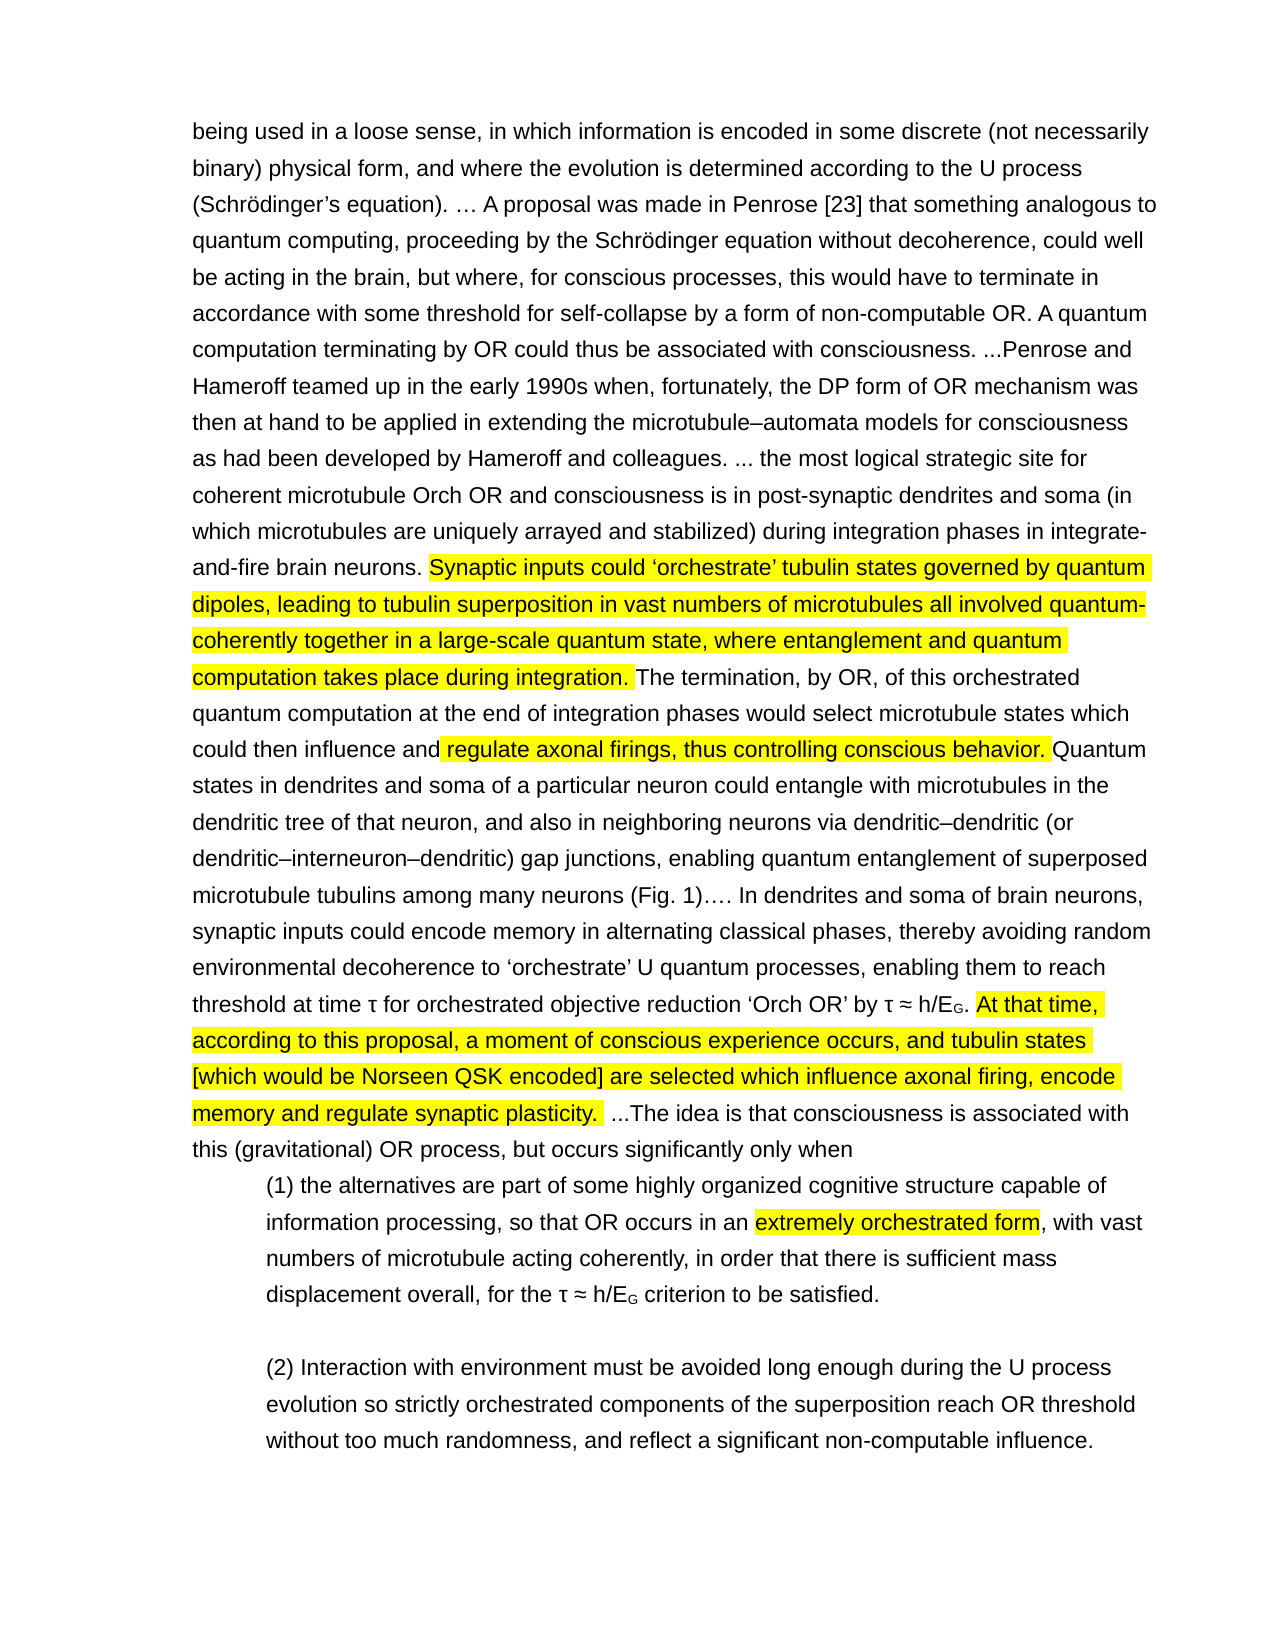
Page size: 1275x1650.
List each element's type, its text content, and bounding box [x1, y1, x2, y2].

text (1) the alternatives are part of some highly organized cognitive structure capable of information processing, so that OR occurs in an extremely orchestrated form, with vast numbers of microtubule acting coherently, in order that there is sufficient mass displacement overall, for the τ ≈ h/EG criterion to be satisfied. [266, 1172, 1157, 1308]
text (2) Interaction with environment must be avoided long enough during the U process evolution so strictly orchestrated components of the superposition reach OR threshold without too much randomness, and reflect a significant non-computable influence. [266, 1354, 1157, 1453]
text being used in a loose sense, in which information is encoded in some discrete (not necessarily binary) physical form, and where the evolution is determined according to the U process (Schrödinger’s equation). … A proposal was made in Penrose [23] that something analogous to quantum computing, proceeding by the Schrödinger equation without decoherence, could well be acting in the brain, but where, for conscious processes, this would have to terminate in accordance with some threshold for self-collapse by a form of non-computable OR. A quantum computation terminating by OR could thus be associated with consciousness. ...Penrose and Hameroff teamed up in the early 1990s when, fortunately, the DP form of OR mechanism was then at hand to be applied in extending the microtubule–automata models for consciousness as had been developed by Hameroff and colleagues. ... the most logical strategic site for coherent microtubule Orch OR and consciousness is in post-synaptic dendrites and soma (in which microtubules are uniquely arrayed and stabilized) during integration phases in integrate-and-fire brain neurons. Synaptic inputs could ‘orchestrate’ tubulin states governed by quantum dipoles, leading to tubulin superposition in vast numbers of microtubules all involved quantum-coherently together in a large-scale quantum state, where entanglement and quantum computation takes place during integration. The termination, by OR, of this orchestrated quantum computation at the end of integration phases would select microtubule states which could then influence and regulate axonal firings, thus controlling conscious behavior. Quantum states in dendrites and soma of a particular neuron could entangle with microtubules in the dendritic tree of that neuron, and also in neighboring neurons via dendritic–dendritic (or dendritic–interneuron–dendritic) gap junctions, enabling quantum entanglement of superposed microtubule tubulins among many neurons (Fig. 1)…. In dendrites and soma of brain neurons, synaptic inputs could encode memory in alternating classical phases, thereby avoiding random environmental decoherence to ‘orchestrate’ U quantum processes, enabling them to reach threshold at time τ for orchestrated objective reduction ‘Orch OR’ by τ ≈ h/EG. At that time, according to this proposal, a moment of conscious experience occurs, and tubulin states [which would be Norseen QSK encoded] are selected which influence axonal firing, encode memory and regulate synaptic plasticity. ...The idea is that consciousness is associated with this (gravitational) OR process, but occurs significantly only when [192, 118, 1157, 1162]
